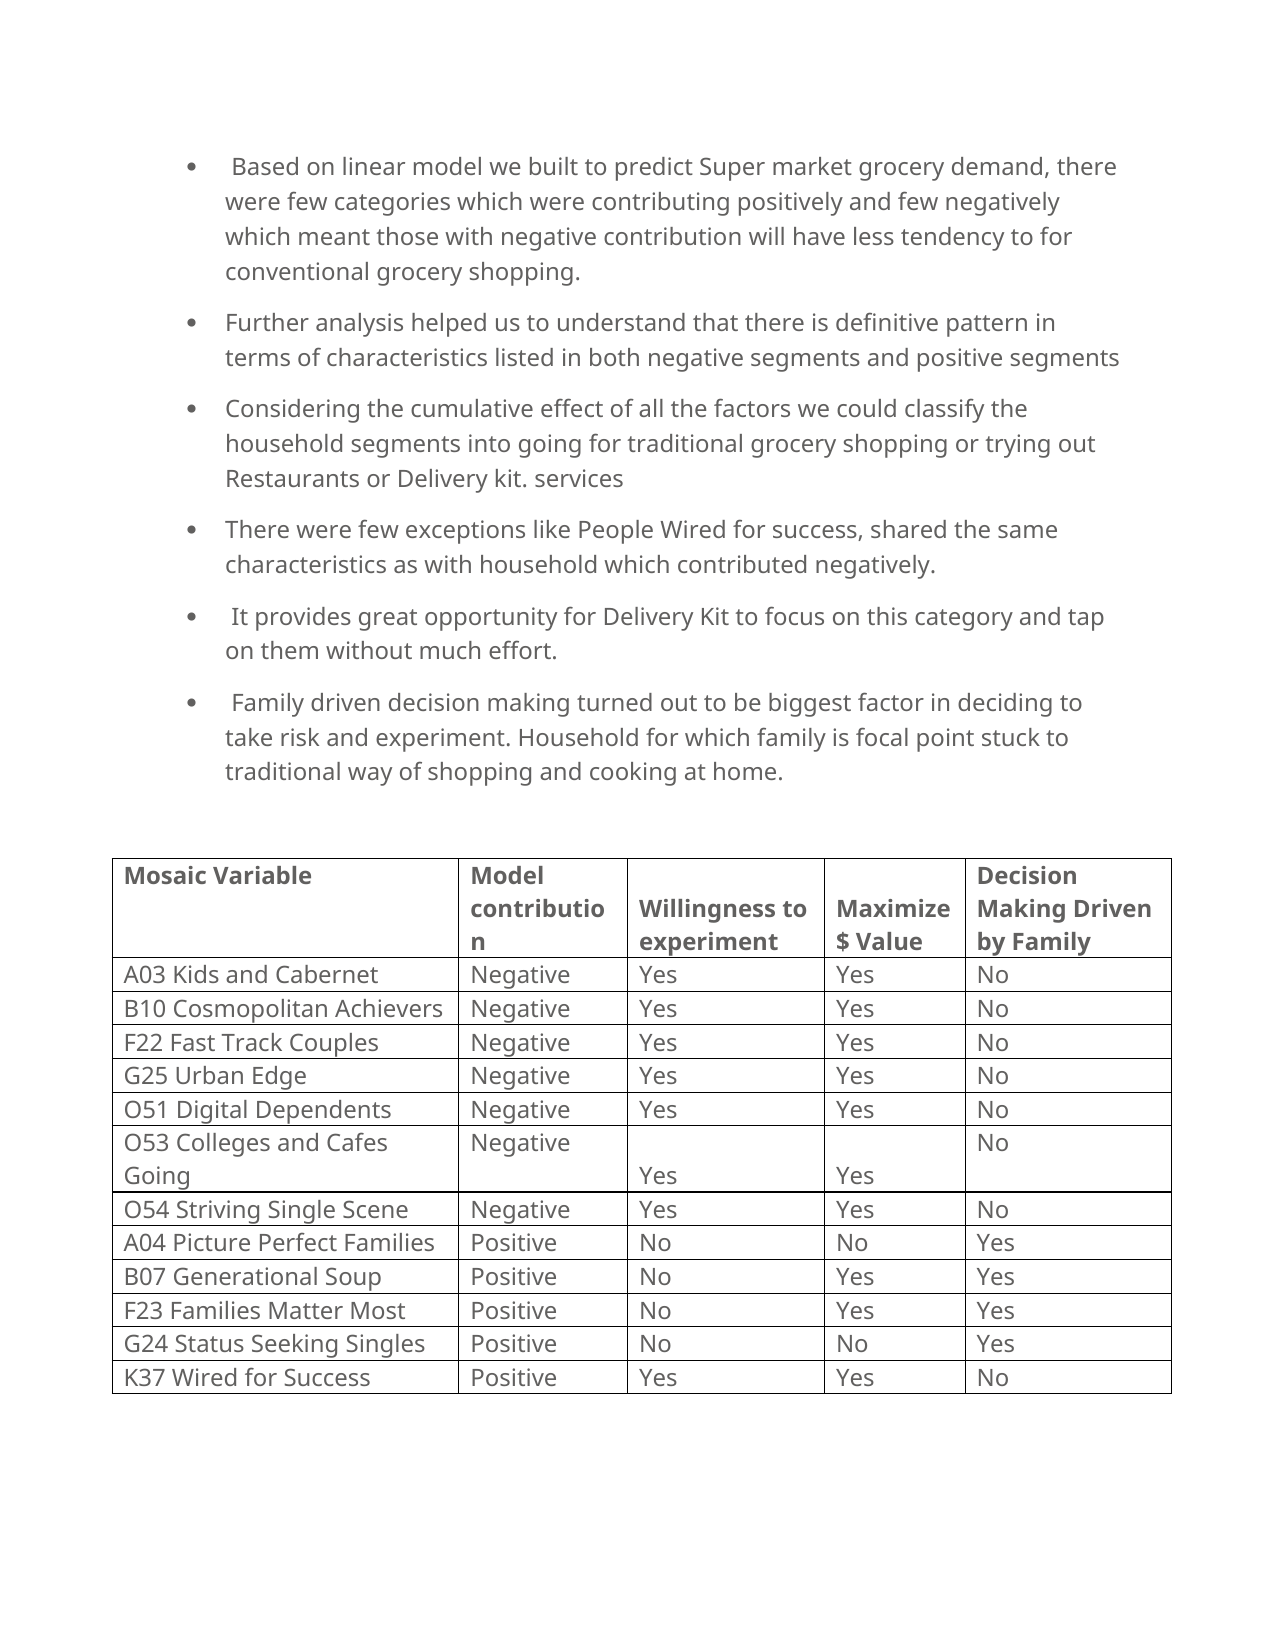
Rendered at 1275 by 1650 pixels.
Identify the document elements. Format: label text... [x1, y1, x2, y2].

table_cell Yes [628, 1361, 824, 1393]
table_cell Yes [966, 1327, 1171, 1360]
table_header Willingness to experiment [628, 859, 824, 957]
table_cell Yes [966, 1260, 1171, 1292]
table_cell Yes [825, 1361, 965, 1393]
list It provides great opportunity for Delivery Kit to focus on this category and tap on them without much effort. [187, 599, 1125, 667]
table_cell Yes [628, 1093, 824, 1125]
table_cell Positive [459, 1260, 627, 1292]
table_cell Yes [825, 1093, 965, 1125]
table_cell Yes [825, 1126, 965, 1191]
table_cell Negative [459, 1126, 627, 1191]
table_cell B10 Cosmopolitan Achievers [113, 992, 458, 1024]
table_cell Yes [966, 1226, 1171, 1259]
table_header Mosaic Variable [113, 859, 458, 957]
table_cell Yes [628, 992, 824, 1024]
table_cell A03 Kids and Cabernet [113, 958, 458, 991]
table_cell No [966, 1193, 1171, 1225]
table_cell A04 Picture Perfect Families [113, 1226, 458, 1259]
list Considering the cumulative effect of all the factors we could classify the household segments into going for traditional grocery shopping or trying out Restaurants or Delivery kit. services [187, 392, 1125, 494]
table_cell No [628, 1327, 824, 1360]
table_cell Yes [966, 1294, 1171, 1326]
table_cell F23 Families Matter Most [113, 1294, 458, 1326]
list There were few exceptions like People Wired for success, shared the same characteristics as with household which contributed negatively. [187, 513, 1125, 581]
table_cell No [966, 1093, 1171, 1125]
table_cell Negative [459, 1059, 627, 1092]
table_cell Yes [628, 1059, 824, 1092]
table_cell No [966, 992, 1171, 1024]
table_cell Yes [628, 958, 824, 991]
table_cell B07 Generational Soup [113, 1260, 458, 1292]
table_cell Yes [628, 1193, 824, 1225]
table_cell No [825, 1327, 965, 1360]
table_cell No [628, 1294, 824, 1326]
table_cell O54 Striving Single Scene [113, 1193, 458, 1225]
table_cell Positive [459, 1361, 627, 1393]
table_cell Positive [459, 1226, 627, 1259]
table_cell No [966, 1025, 1171, 1058]
table_cell No [966, 958, 1171, 991]
table_cell Yes [825, 992, 965, 1024]
list Based on linear model we built to predict Super market grocery demand, there were few categories which were contributing positively and few negatively which meant those with negative contribution will have less tendency to for conventional grocery shopping. [187, 150, 1125, 287]
table_cell No [966, 1361, 1171, 1393]
table_header Model contribution [459, 859, 627, 957]
table_cell O53 Colleges and Cafes Going [113, 1126, 458, 1191]
table_cell F22 Fast Track Couples [113, 1025, 458, 1058]
table_cell Positive [459, 1327, 627, 1360]
table_cell No [966, 1059, 1171, 1092]
table_header Maximize $ Value [825, 859, 965, 957]
table_cell Negative [459, 1193, 627, 1225]
table_cell Negative [459, 1093, 627, 1125]
table_cell Negative [459, 958, 627, 991]
table_cell Yes [825, 1059, 965, 1092]
list Family driven decision making turned out to be biggest factor in deciding to take risk and experiment. Household for which family is focal point stuck to traditional way of shopping and cooking at home. [187, 686, 1125, 788]
table_cell Yes [825, 1260, 965, 1292]
table_cell No [825, 1226, 965, 1259]
list Further analysis helped us to understand that there is definitive pattern in terms of characteristics listed in both negative segments and positive segments [187, 306, 1125, 373]
table_cell Positive [459, 1294, 627, 1326]
table_cell No [628, 1260, 824, 1292]
table_cell K37 Wired for Success [113, 1361, 458, 1393]
table_cell Yes [825, 1294, 965, 1326]
table_cell Yes [825, 1193, 965, 1225]
table_cell Yes [628, 1126, 824, 1191]
table_cell Yes [628, 1025, 824, 1058]
table_cell Yes [825, 958, 965, 991]
table_header Decision Making Driven by Family [966, 859, 1171, 957]
table_cell G24 Status Seeking Singles [113, 1327, 458, 1360]
table_cell No [966, 1126, 1171, 1191]
table_cell Negative [459, 992, 627, 1024]
table_cell Negative [459, 1025, 627, 1058]
table_cell G25 Urban Edge [113, 1059, 458, 1092]
table_cell No [628, 1226, 824, 1259]
table_cell O51 Digital Dependents [113, 1093, 458, 1125]
table_cell Yes [825, 1025, 965, 1058]
